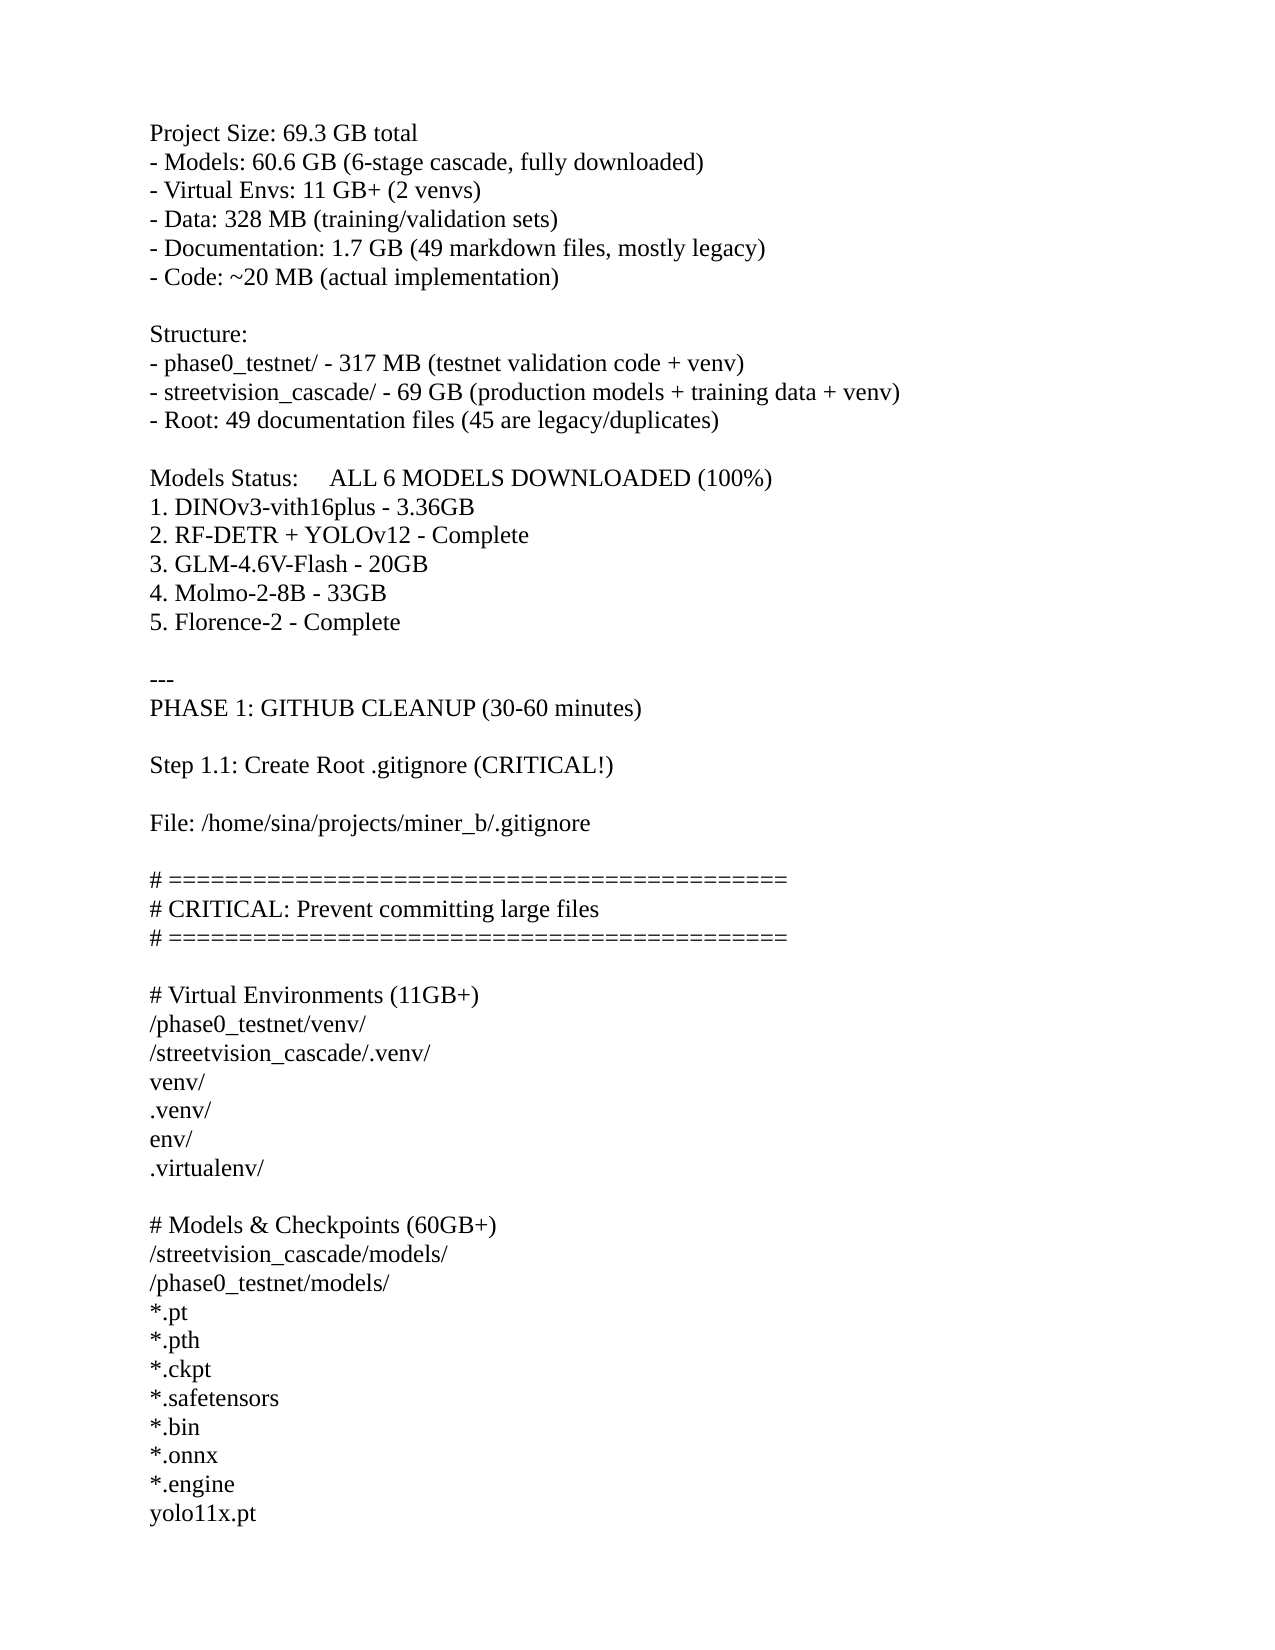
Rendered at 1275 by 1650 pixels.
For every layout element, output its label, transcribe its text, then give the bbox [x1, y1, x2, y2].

text yolo11x.pt [118, 1498, 1157, 1527]
text *.bin [118, 1412, 1157, 1441]
text # Models & Checkpoints (60GB+) [118, 1211, 1157, 1239]
text - Data: 328 MB (training/validation sets) [118, 204, 1157, 233]
text /phase0_testnet/models/ [118, 1268, 1157, 1297]
text *.pth [118, 1326, 1157, 1354]
text venv/ [118, 1067, 1157, 1096]
text /streetvision_cascade/.venv/ [118, 1038, 1157, 1067]
text # ============================================ [118, 866, 1157, 894]
text /streetvision_cascade/models/ [118, 1239, 1157, 1268]
text Structure: [118, 319, 1157, 348]
text env/ [118, 1124, 1157, 1153]
text /phase0_testnet/venv/ [118, 1009, 1157, 1038]
text --- [118, 664, 1157, 693]
text - Documentation: 1.7 GB (49 markdown files, mostly legacy) [118, 233, 1157, 262]
text 1. DINOv3-vith16plus - 3.36GB [118, 492, 1157, 521]
text File: /home/sina/projects/miner_b/.gitignore [118, 808, 1157, 837]
text .virtualenv/ [118, 1153, 1157, 1182]
text *.pt [118, 1297, 1157, 1326]
text # Virtual Environments (11GB+) [118, 981, 1157, 1009]
text *.onnx [118, 1441, 1157, 1469]
text 2. RF-DETR + YOLOv12 - Complete [118, 521, 1157, 549]
text # ============================================ [118, 923, 1157, 952]
text *.safetensors [118, 1383, 1157, 1412]
text - Models: 60.6 GB (6-stage cascade, fully downloaded) [118, 147, 1157, 176]
text Project Size: 69.3 GB total [118, 118, 1157, 147]
text *.ckpt [118, 1354, 1157, 1383]
text - Root: 49 documentation files (45 are legacy/duplicates) [118, 406, 1157, 434]
text - Virtual Envs: 11 GB+ (2 venvs) [118, 176, 1157, 204]
text Models Status: ✅ ALL 6 MODELS DOWNLOADED (100%) [118, 463, 1157, 492]
text - streetvision_cascade/ - 69 GB (production models + training data + venv) [118, 377, 1157, 406]
text 3. GLM-4.6V-Flash - 20GB [118, 549, 1157, 578]
text # CRITICAL: Prevent committing large files [118, 894, 1157, 923]
text *.engine [118, 1469, 1157, 1498]
text - Code: ~20 MB (actual implementation) [118, 262, 1157, 291]
text PHASE 1: GITHUB CLEANUP (30-60 minutes) [118, 693, 1157, 722]
text .venv/ [118, 1096, 1157, 1124]
text Step 1.1: Create Root .gitignore (CRITICAL!) [118, 751, 1157, 779]
text 4. Molmo-2-8B - 33GB [118, 578, 1157, 607]
text - phase0_testnet/ - 317 MB (testnet validation code + venv) [118, 348, 1157, 377]
text 5. Florence-2 - Complete [118, 607, 1157, 636]
